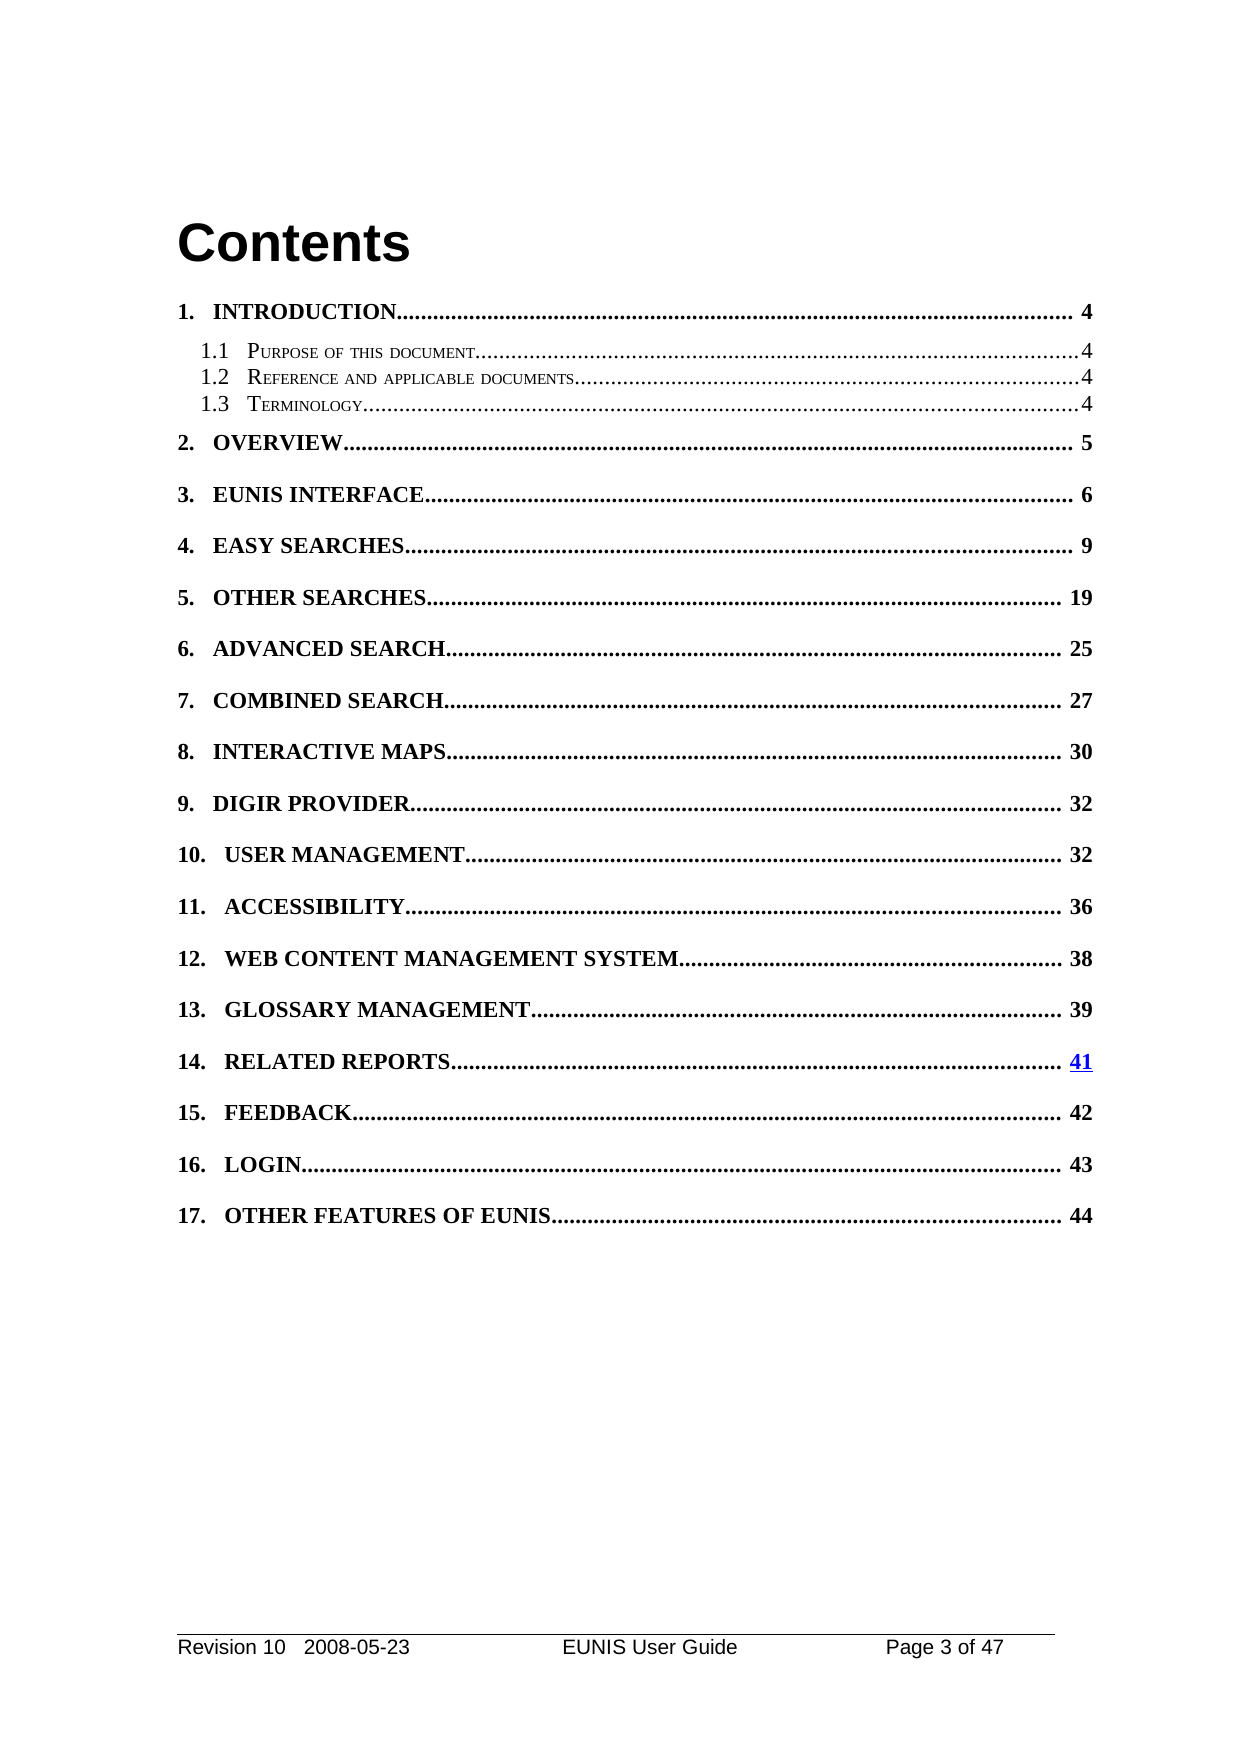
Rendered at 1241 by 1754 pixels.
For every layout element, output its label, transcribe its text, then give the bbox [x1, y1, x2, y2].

text 9. DiGIR Provider 32 [177, 790, 1092, 816]
text 1.2 Reference and applicable documents 4 [200, 363, 1092, 390]
text 2. Overview 5 [177, 429, 1092, 455]
text 6. Advanced search 25 [177, 635, 1092, 662]
text 14. Related reports 41 [177, 1048, 1092, 1074]
subtitle Contents [177, 210, 1092, 273]
text 5. Other searches 19 [177, 583, 1092, 610]
text 10. User management 32 [177, 841, 1092, 868]
text 7. Combined search 27 [177, 687, 1092, 713]
text 15. Feedback 42 [177, 1099, 1092, 1126]
text 1.3 Terminology 4 [200, 390, 1092, 416]
text 4. Easy searches 9 [177, 532, 1092, 558]
text 1.1 Purpose of this document 4 [200, 337, 1092, 363]
text 13. Glossary management 39 [177, 996, 1092, 1023]
text 12. Web content management system 38 [177, 944, 1092, 971]
text 11. Accessibility 36 [177, 893, 1092, 919]
text 3. EUNIS interface 6 [177, 480, 1092, 507]
text 8. Interactive maps 30 [177, 738, 1092, 765]
text 16. Login 43 [177, 1151, 1092, 1177]
text 1. Introduction 4 [177, 298, 1092, 324]
text 17. Other features of EUNIS 44 [177, 1202, 1092, 1229]
